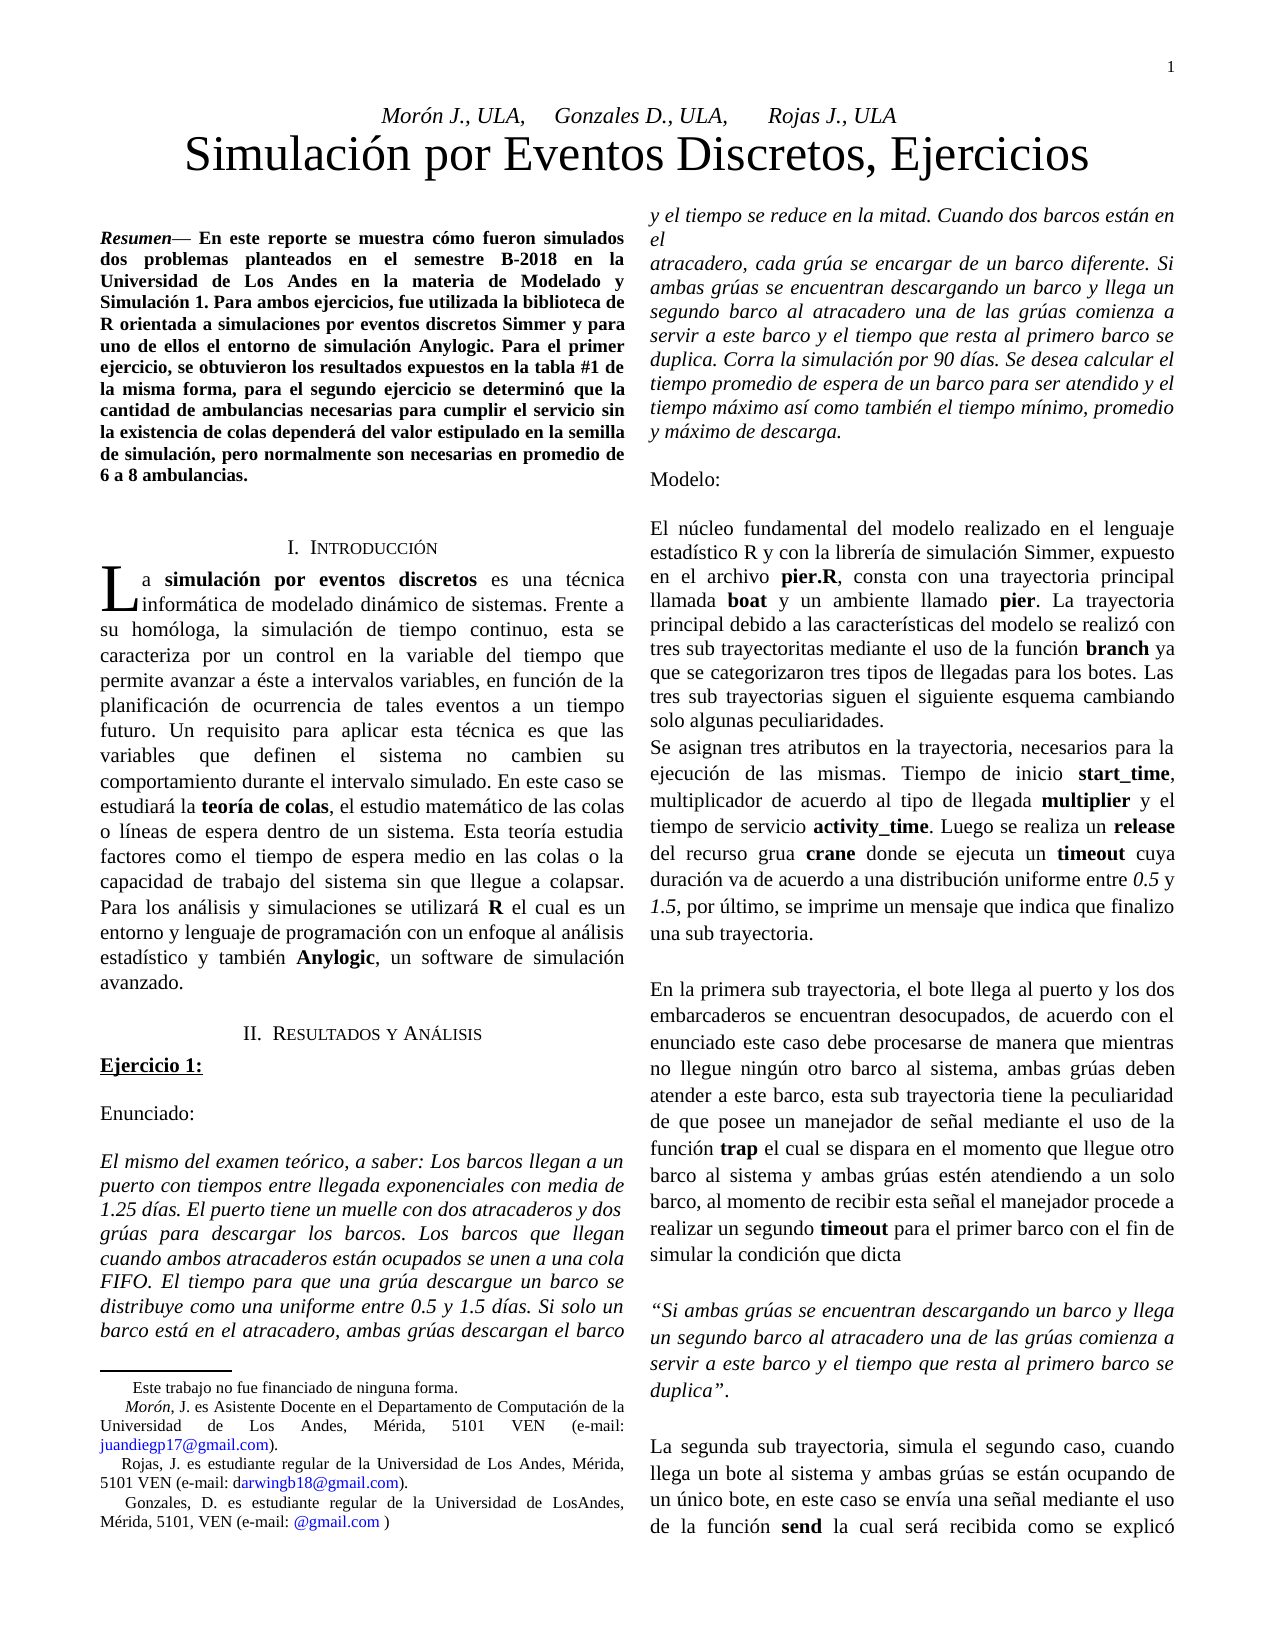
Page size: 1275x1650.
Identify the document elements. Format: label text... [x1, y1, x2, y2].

text grúas para descargar los barcos. Los barcos que llegan cuando ambos atracaderos están ocupados se unen a una cola FIFO. El tiempo para que una grúa descargue un barco se distribuye como una uniforme entre 0.5 y 1.5 días. Si solo un barco está en el atracadero, ambas grúas descargan el barco y el tiempo se reduce en la mitad. Cuando dos barcos están en el [100, 1221, 625, 1342]
title Simulación por Eventos Discretos, Ejercicios [150, 124, 1125, 182]
text En la primera sub trayectoria, el bote llega al puerto y los dos embarcaderos se encuentran desocupados, de acuerdo con el enunciado este caso debe procesarse de manera que mientras no llegue ningún otro barco al sistema, ambas grúas deben atender a este barco, esta sub trayectoria tiene la peculiaridad de que posee un manejador de señal mediante el uso de la función trap el cual se dispara en el momento que llegue otro barco al sistema y ambas grúas estén atendiendo a un solo barco, al momento de recibir esta señal el manejador procede a realizar un segundo timeout para el primer barco con el fin de simular la condición que dicta [650, 974, 1175, 1266]
text La simulación por eventos discretos es una técnica informática de modelado dinámico de sistemas. Frente a su homóloga, la simulación de tiempo continuo, esta se caracteriza por un control en la variable del tiempo que permite avanzar a éste a intervalos variables, en función de la planificación de ocurrencia de tales eventos a un tiempo futuro. Un requisito para aplicar esta técnica es que las variables que definen el sistema no cambien su comportamiento durante el intervalo simulado. En este caso se estudiará la teoría de colas, el estudio matemático de las colas o líneas de espera dentro de un sistema. Esta teoría estudia factores como el tiempo de espera medio en las colas o la capacidad de trabajo del sistema sin que llegue a colapsar. Para los análisis y simulaciones se utilizará R el cual es un entorno y lenguaje de programación con un enfoque al análisis estadístico y también Anylogic, un software de simulación avanzado. [100, 567, 625, 994]
text Modelo: [650, 467, 1175, 491]
text El mismo del examen teórico, a saber: Los barcos llegan a un puerto con tiempos entre llegada exponenciales con media de 1.25 días. El puerto tiene un muelle con dos atracaderos y dos [100, 1149, 625, 1221]
subtitle Resultados y Análisis [100, 1021, 625, 1044]
text Este trabajo no fue financiado de ninguna forma. [100, 1377, 625, 1397]
text Enunciado: [100, 1101, 625, 1125]
text Ejercicio 1: [100, 1053, 625, 1077]
text Resumen— En este reporte se muestra cómo fueron simulados dos problemas planteados en el semestre B-2018 en la Universidad de Los Andes en la materia de Modelado y Simulación 1. Para ambos ejercicios, fue utilizada la biblioteca de R orientada a simulaciones por eventos discretos Simmer y para uno de ellos el entorno de simulación Anylogic. Para el primer ejercicio, se obtuvieron los resultados expuestos en la tabla #1 de la misma forma, para el segundo ejercicio se determinó que la cantidad de ambulancias necesarias para cumplir el servicio sin la existencia de colas dependerá del valor estipulado en la semilla de simulación, pero normalmente son necesarias en promedio de 6 a 8 ambulancias. [100, 227, 625, 486]
text El núcleo fundamental del modelo realizado en el lenguaje estadístico R y con la librería de simulación Simmer, expuesto en el archivo pier.R, consta con una trayectoria principal llamada boat y un ambiente llamado pier. La trayectoria principal debido a las características del modelo se realizó con tres sub trayectoritas mediante el uso de la función branch ya que se categorizaron tres tipos de llegadas para los botes. Las tres sub trayectorias siguen el siguiente esquema cambiando solo algunas peculiaridades. [650, 516, 1175, 732]
text grúas para descargar los barcos. Los barcos que llegan cuando ambos atracaderos están ocupados se unen a una cola FIFO. El tiempo para que una grúa descargue un barco se distribuye como una uniforme entre 0.5 y 1.5 días. Si solo un barco está en el atracadero, ambas grúas descargan el barco y el tiempo se reduce en la mitad. Cuando dos barcos están en el [650, 100, 1175, 251]
text La segunda sub trayectoria, simula el segundo caso, cuando llega un bote al sistema y ambas grúas se están ocupando de un único bote, en este caso se envía una señal mediante el uso de la función send la cual será recibida como se explicó [650, 1431, 1175, 1538]
text Se asignan tres atributos en la trayectoria, necesarios para la ejecución de las mismas. Tiempo de inicio start_time, multiplicador de acuerdo al tipo de llegada multiplier y el tiempo de servicio activity_time. Luego se realiza un release del recurso grua crane donde se ejecuta un timeout cuya duración va de acuerdo a una distribución uniforme entre 0.5 y 1.5, por último, se imprime un mensaje que indica que finalizo una sub trayectoria. [650, 732, 1175, 944]
text Morón J., ULA, Gonzales D., ULA, Rojas J., ULA [163, 102, 1108, 128]
text Gonzales, D. es estudiante regular de la Universidad de LosAndes, Mérida, 5101, VEN (e-mail: @gmail.com ) [100, 1492, 625, 1531]
text atracadero, cada grúa se encargar de un barco diferente. Si ambas grúas se encuentran descargando un barco y llega un segundo barco al atracadero una de las grúas comienza a servir a este barco y el tiempo que resta al primero barco se duplica. Corra la simulación por 90 días. Se desea calcular el tiempo promedio de espera de un barco para ser atendido y el tiempo máximo así como también el tiempo mínimo, promedio y máximo de descarga. [650, 251, 1175, 443]
text Rojas, J. es estudiante regular de la Universidad de Los Andes, Mérida, 5101 VEN (e-mail: darwingb18@gmail.com). [100, 1454, 625, 1492]
text “Si ambas grúas se encuentran descargando un barco y llega un segundo barco al atracadero una de las grúas comienza a servir a este barco y el tiempo que resta al primero barco se duplica”. [650, 1296, 1175, 1402]
text Morón, J. es Asistente Docente en el Departamento de Computación de la Universidad de Los Andes, Mérida, 5101 VEN (e-mail: juandiegp17@gmail.com). [100, 1397, 625, 1454]
subtitle Introducción [100, 534, 625, 559]
